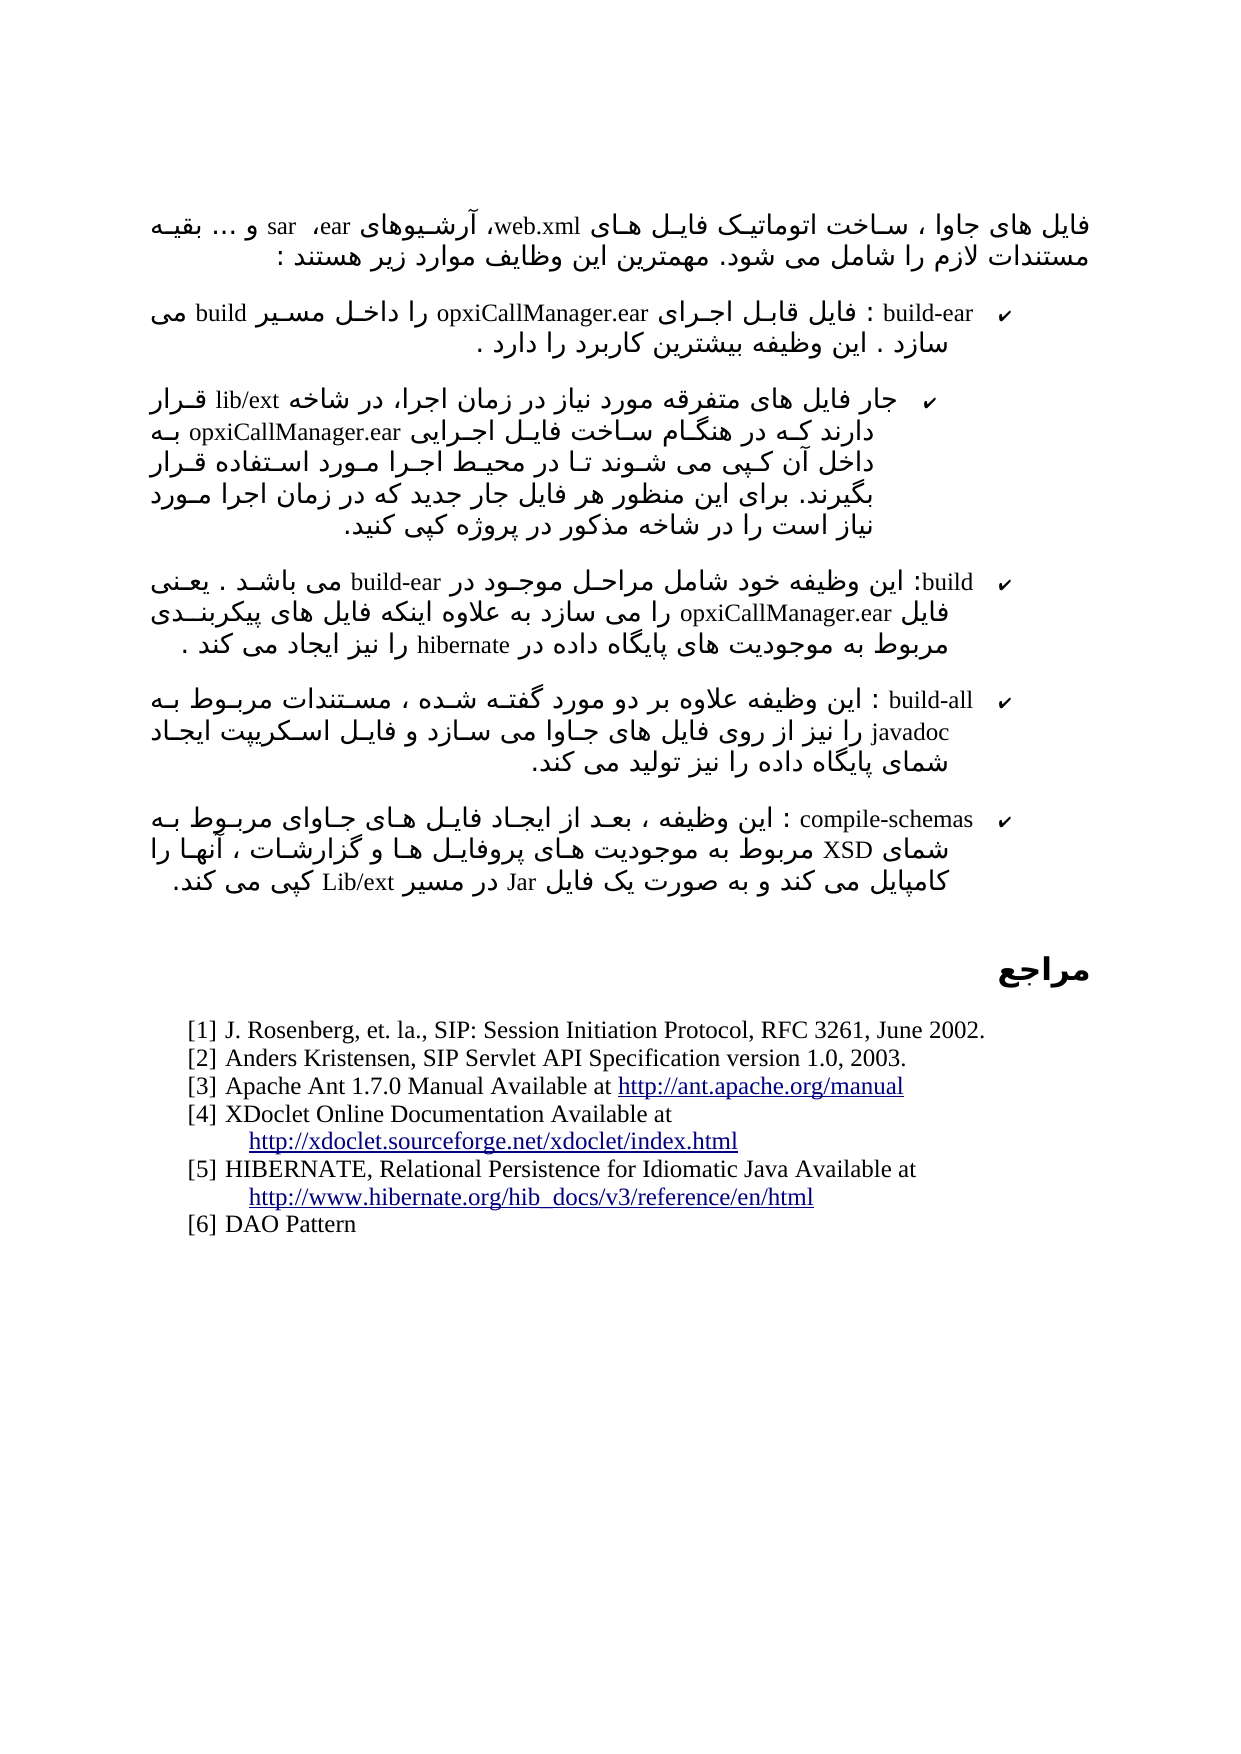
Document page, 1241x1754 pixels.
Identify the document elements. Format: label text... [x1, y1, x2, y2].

list DAO Pattern [187, 1211, 1091, 1238]
list XDoclet Online Documentation Available at http://xdoclet.sourceforge.net/xdoclet/index.html [187, 1100, 1091, 1155]
list HIBERNATE, Relational Persistence for Idiomatic Java Available at http://www.hibernate.org/hib_docs/v3/reference/en/html [187, 1155, 1091, 1211]
list Anders Kristensen, SIP Servlet API Specification version 1.0, 2003. [187, 1044, 1091, 1072]
list build: این وظیفه خود شامل مراحل موجود در build-ear می باشد . یعنی فایل opxiCallManager.ear را می سازد به علاوه اینکه فایل های پیکربندی مربوط به موجودیت های پایگاه داده در hibernate را نیز ایجاد می کند . [150, 565, 1011, 660]
list Apache Ant 1.7.0 Manual Available at http://ant.apache.org/manual [187, 1072, 1091, 1100]
list J. Rosenberg, et. la., SIP: Session Initiation Protocol, RFC 3261, June 2002. [187, 1017, 1091, 1044]
list جار فایل های متفرقه مورد نیاز در زمان اجرا، در شاخه lib/ext قرار دارند که در هنگام ساخت فایل اجرایی opxiCallManager.ear به داخل آن کپی می شوند تا در محیط اجرا مورد استفاده قرار بگیرند. برای این منظور هر فایل جار جدید که در زمان اجرا مورد نیاز است را در شاخه مذکور در پروژه کپی کنید. [150, 383, 936, 541]
text مراجع [150, 951, 1091, 987]
list compile-schemas : این وظیفه ، بعد از ایجاد فایل های جاوای مربوط به شمای XSD مربوط به موجودیت های پروفایل ها و گزارشات ، آنها را کامپایل می کند و به صورت یک فایل Jar در مسیر Lib/ext کپی می کند. [150, 802, 1011, 897]
text مراحل کامپایل و ساخت فایل قابل اجرای پروژه توسط نرم افزار Ant انجام می شود. برای این منظور یک فایل build.xml نوشته شده که وظایف مربوط به کامپایل فایل های جاوا ، ساخت اتوماتیک فایل های web.xml، آرشیوهای sar ،ear و ... بقیه مستندات لازم را شامل می شود. مهمترین این وظایف موارد زیر هستند : [150, 209, 1091, 272]
list build-ear : فایل قابل اجرای opxiCallManager.ear را داخل مسیر build می سازد . این وظیفه بیشترین کاربرد را دارد . [150, 296, 1011, 359]
list build-all : این وظیفه علاوه بر دو مورد گفته شده ، مستندات مربوط به javadoc را نیز از روی فایل های جاوا می سازد و فایل اسکریپت ایجاد شمای پایگاه داده را نیز تولید می کند. [150, 684, 1011, 778]
